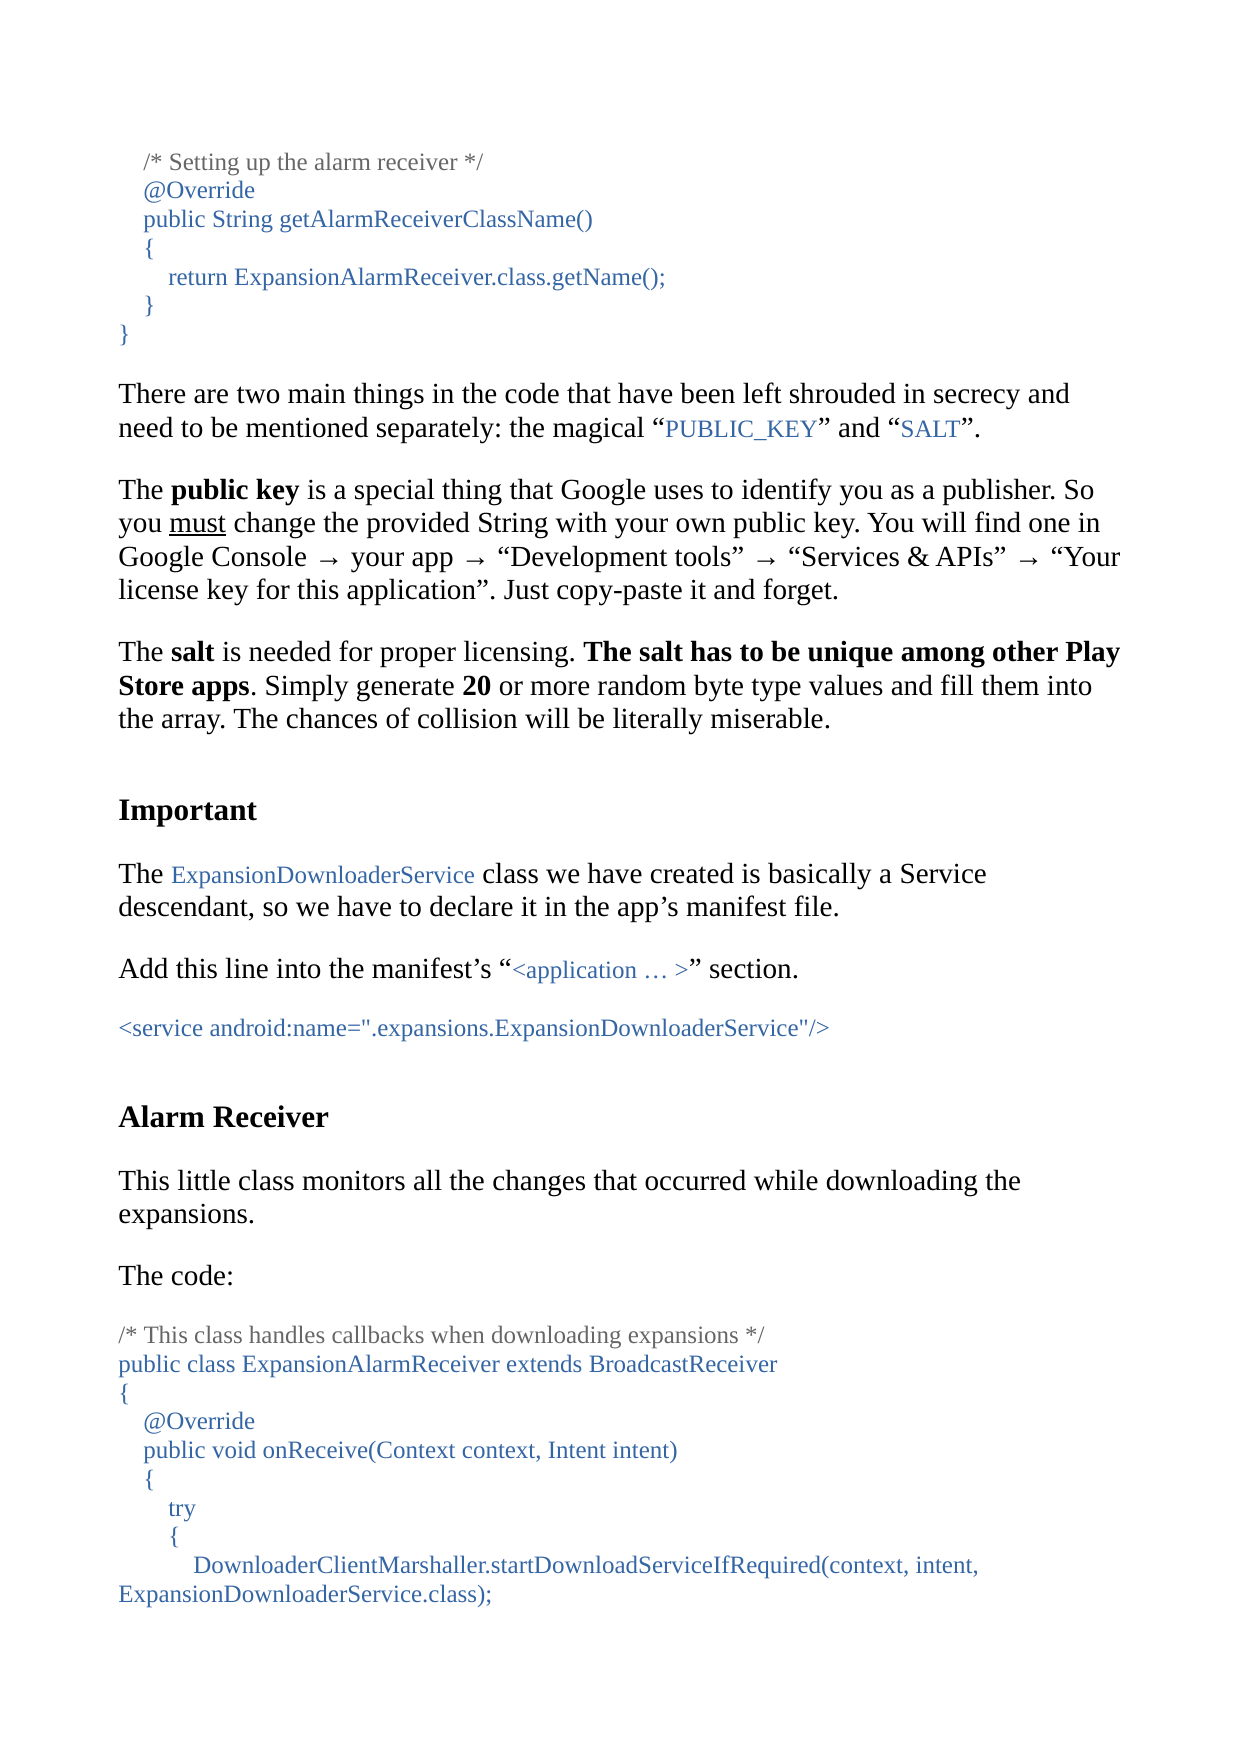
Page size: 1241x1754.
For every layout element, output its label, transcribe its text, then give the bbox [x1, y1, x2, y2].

text Add this line into the manifest’s “<application … >” section. [118, 951, 1122, 985]
text Important [118, 792, 1122, 828]
text The ExpansionDownloaderService class we have created is basically a Service descendant, so we have to declare it in the app’s manifest file. [118, 856, 1122, 923]
text <service android:name=".expansions.ExpansionDownloaderService"/> [118, 1013, 1122, 1042]
text The code: [118, 1258, 1122, 1292]
text This little class monitors all the changes that occurred while downloading the expansions. [118, 1163, 1122, 1230]
text The public key is a special thing that Google uses to identify you as a publisher. So you must change the provided String with your own public key. You will find one in Google Console → your app → “Development tools” → “Services & APIs” → “Your license key for this application”. Just copy-paste it and forget. [118, 472, 1122, 606]
text /* Setting up the alarm receiver */ @Override public String getAlarmReceiverClassName() { return ExpansionAlarmReceiver.class.getName(); } } [118, 118, 1122, 348]
text Alarm Receiver [118, 1099, 1122, 1134]
text There are two main things in the code that have been left shrouded in secrecy and need to be mentioned separately: the magical “PUBLIC_KEY” and “SALT”. [118, 376, 1122, 443]
text /* This class handles callbacks when downloading expansions */ public class ExpansionAlarmReceiver extends BroadcastReceiver { @Override public void onReceive(Context context, Intent intent) { try { DownloaderClientMarshaller.startDownloadServiceIfRequired(context, intent, ExpansionDownloaderService.class); [118, 1320, 1122, 1608]
text The salt is needed for proper licensing. The salt has to be unique among other Play Store apps. Simply generate 20 or more random byte type values and fill them into the array. The chances of collision will be literally miserable. [118, 634, 1122, 735]
